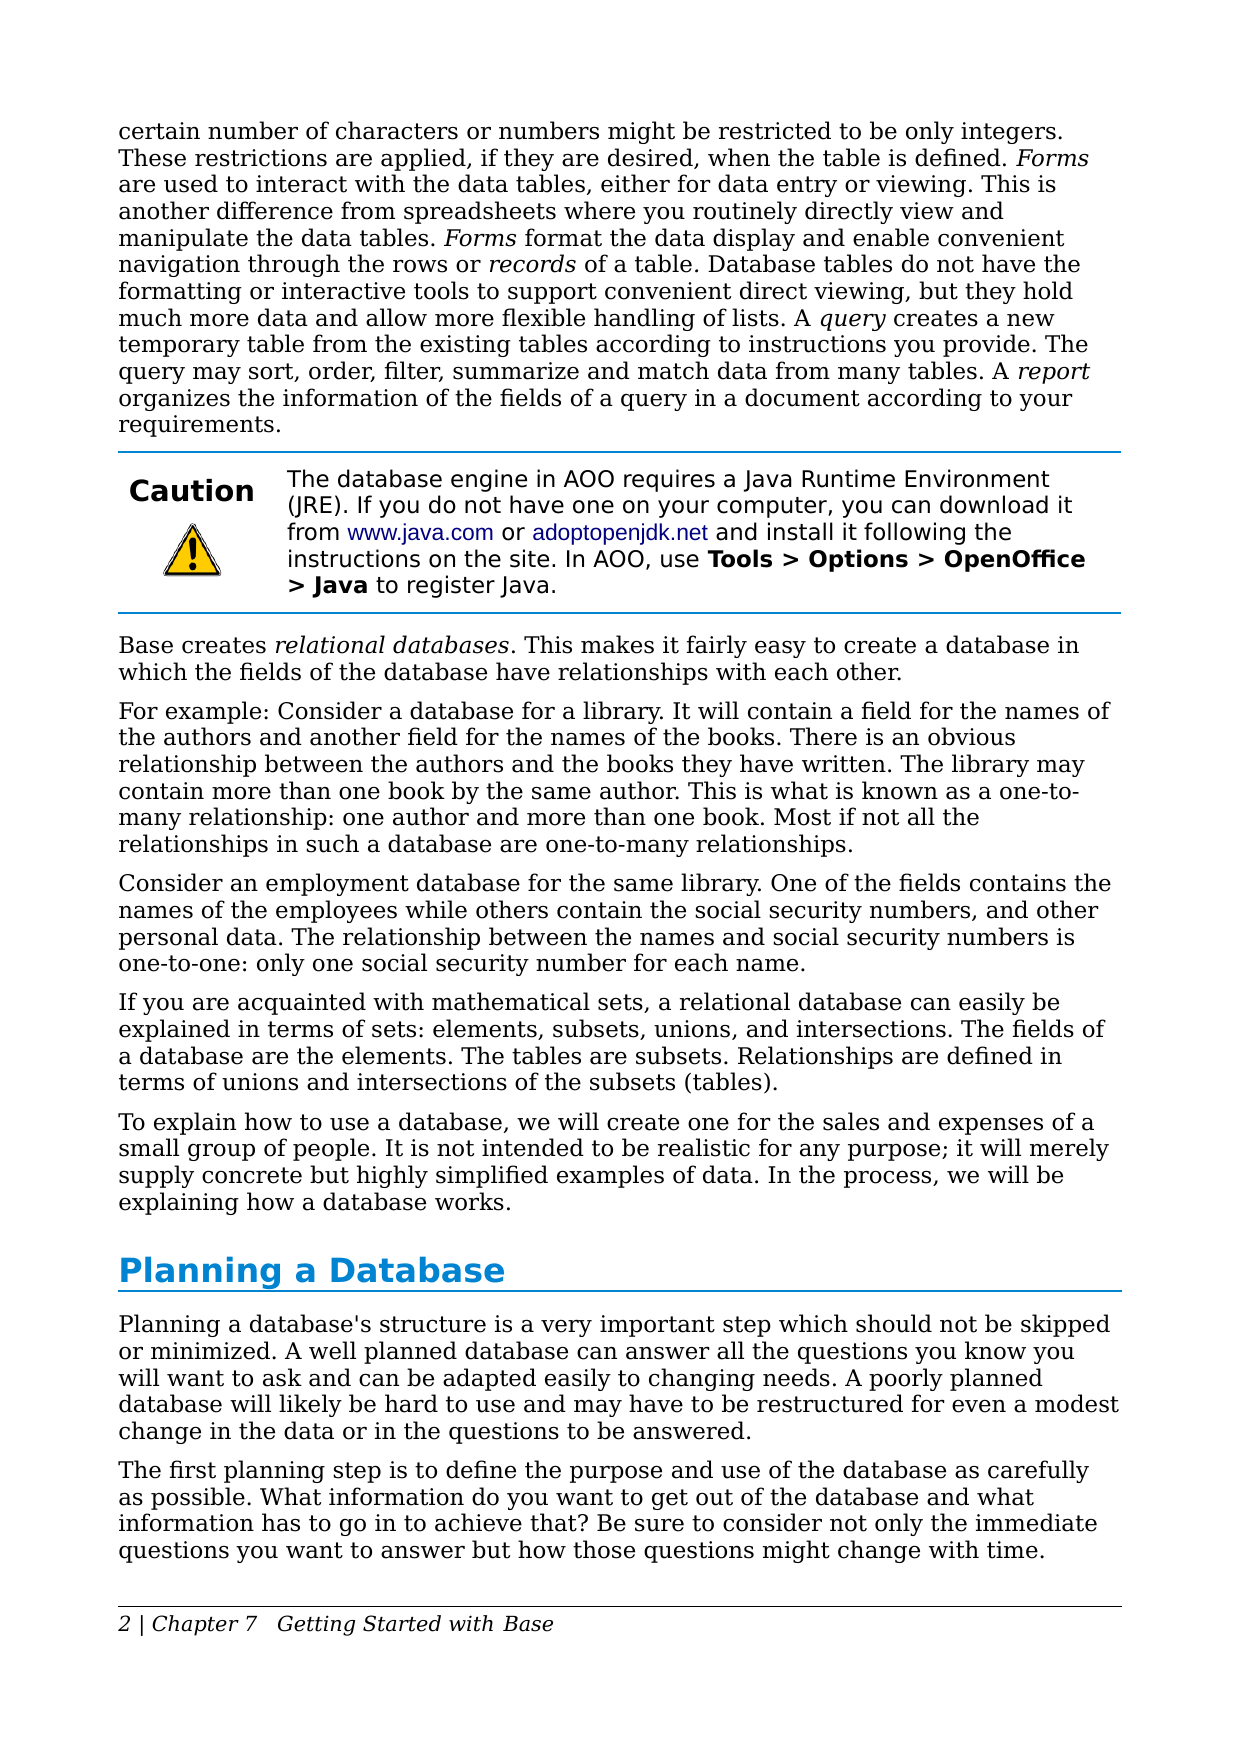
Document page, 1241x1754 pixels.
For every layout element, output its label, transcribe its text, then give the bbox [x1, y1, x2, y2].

text Planning a database's structure is a very important step which should not be skipped or minimized. A well planned database can answer all the questions you know you will want to ask and can be adapted easily to changing needs. A poorly planned database will likely be hard to use and may have to be restructured for even a modest change in the data or in the questions to be answered. [118, 1311, 1122, 1445]
text For example: Consider a database for a library. It will contain a field for the names of the authors and another field for the names of the books. There is an obvious relationship between the authors and the books they have written. The library may contain more than one book by the same author. This is what is known as a one-to-many relationship: one author and more than one book. Most if not all the relationships in such a database are one-to-many relationships. [118, 698, 1122, 858]
subtitle Planning a Database [118, 1252, 1122, 1290]
text Consider an employment database for the same library. One of the fields contains the names of the employees while others contain the social security numbers, and other personal data. The relationship between the names and social security numbers is one-to-one: only one social security number for each name. [118, 870, 1122, 977]
table_header Caution [118, 453, 266, 612]
picture [159, 519, 224, 580]
text certain number of characters or numbers might be restricted to be only integers. These restrictions are applied, if they are desired, when the table is defined. Forms are used to interact with the data tables, either for data entry or viewing. This is another difference from spreadsheets where you routinely directly view and manipulate the data tables. Forms format the data display and enable convenient navigation through the rows or records of a table. Database tables do not have the formatting or interactive tools to support convenient direct viewing, but they hold much more data and allow more flexible handling of lists. A query creates a new temporary table from the existing tables according to instructions you provide. The query may sort, order, filter, summarize and match data from many tables. A report organizes the information of the fields of a query in a document according to your requirements. [118, 118, 1122, 438]
text Base creates relational databases. This makes it fairly easy to create a database in which the fields of the database have relationships with each other. [118, 632, 1122, 685]
text To explain how to use a database, we will create one for the sales and expenses of a small group of people. It is not intended to be realistic for any purpose; it will merely supply concrete but highly simplified examples of data. In the process, we will be explaining how a database works. [118, 1109, 1122, 1215]
text The first planning step is to define the purpose and use of the database as carefully as possible. What information do you want to get out of the database and what information has to go in to achieve that? Be sure to consider not only the immediate questions you want to answer but how those questions might change with time. [118, 1457, 1122, 1564]
table_header The database engine in AOO requires a Java Runtime Environment (JRE). If you do not have one on your computer, you can download it from www.java.com or adoptopenjdk.net and install it following the instructions on the site. In AOO, use Tools > Options > OpenOffice > Java to register Java. [266, 453, 1121, 612]
text If you are acquainted with mathematical sets, a relational database can easily be explained in terms of sets: elements, subsets, unions, and intersections. The fields of a database are the elements. The tables are subsets. Relationships are defined in terms of unions and intersections of the subsets (tables). [118, 989, 1122, 1096]
